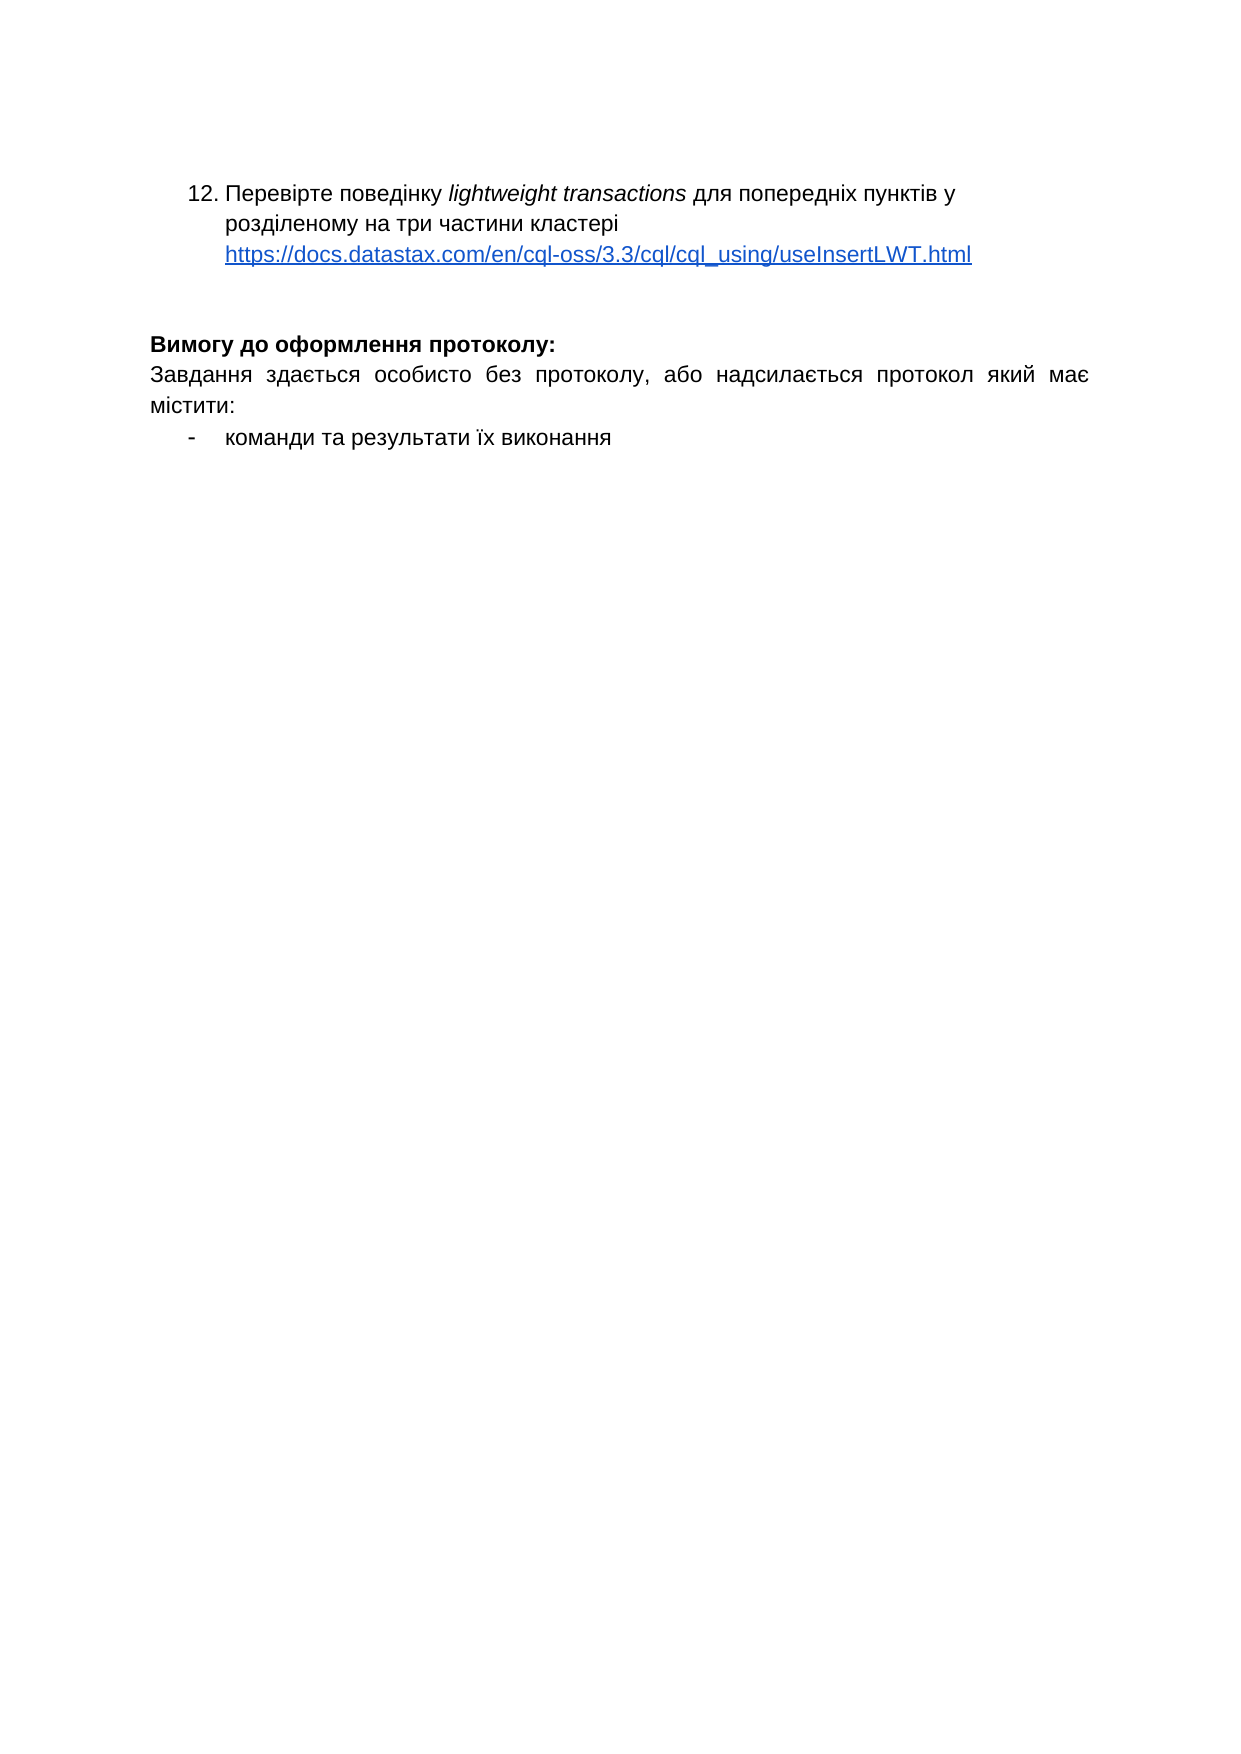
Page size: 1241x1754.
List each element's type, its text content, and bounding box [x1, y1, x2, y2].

text Завдання здається особисто без протоколу, або надсилається протокол який має містити: [150, 361, 1090, 418]
list Перевірте поведінку lightweight transactions для попередніх пунктів у розділеному на три частини кластері https://docs.datastax.com/en/cql-oss/3.3/cql/cql_using/useInsertLWT.html [187, 180, 1090, 267]
list команди та результати їх виконання [187, 422, 1090, 451]
text Вимогу до оформлення протоколу: [150, 331, 1090, 358]
